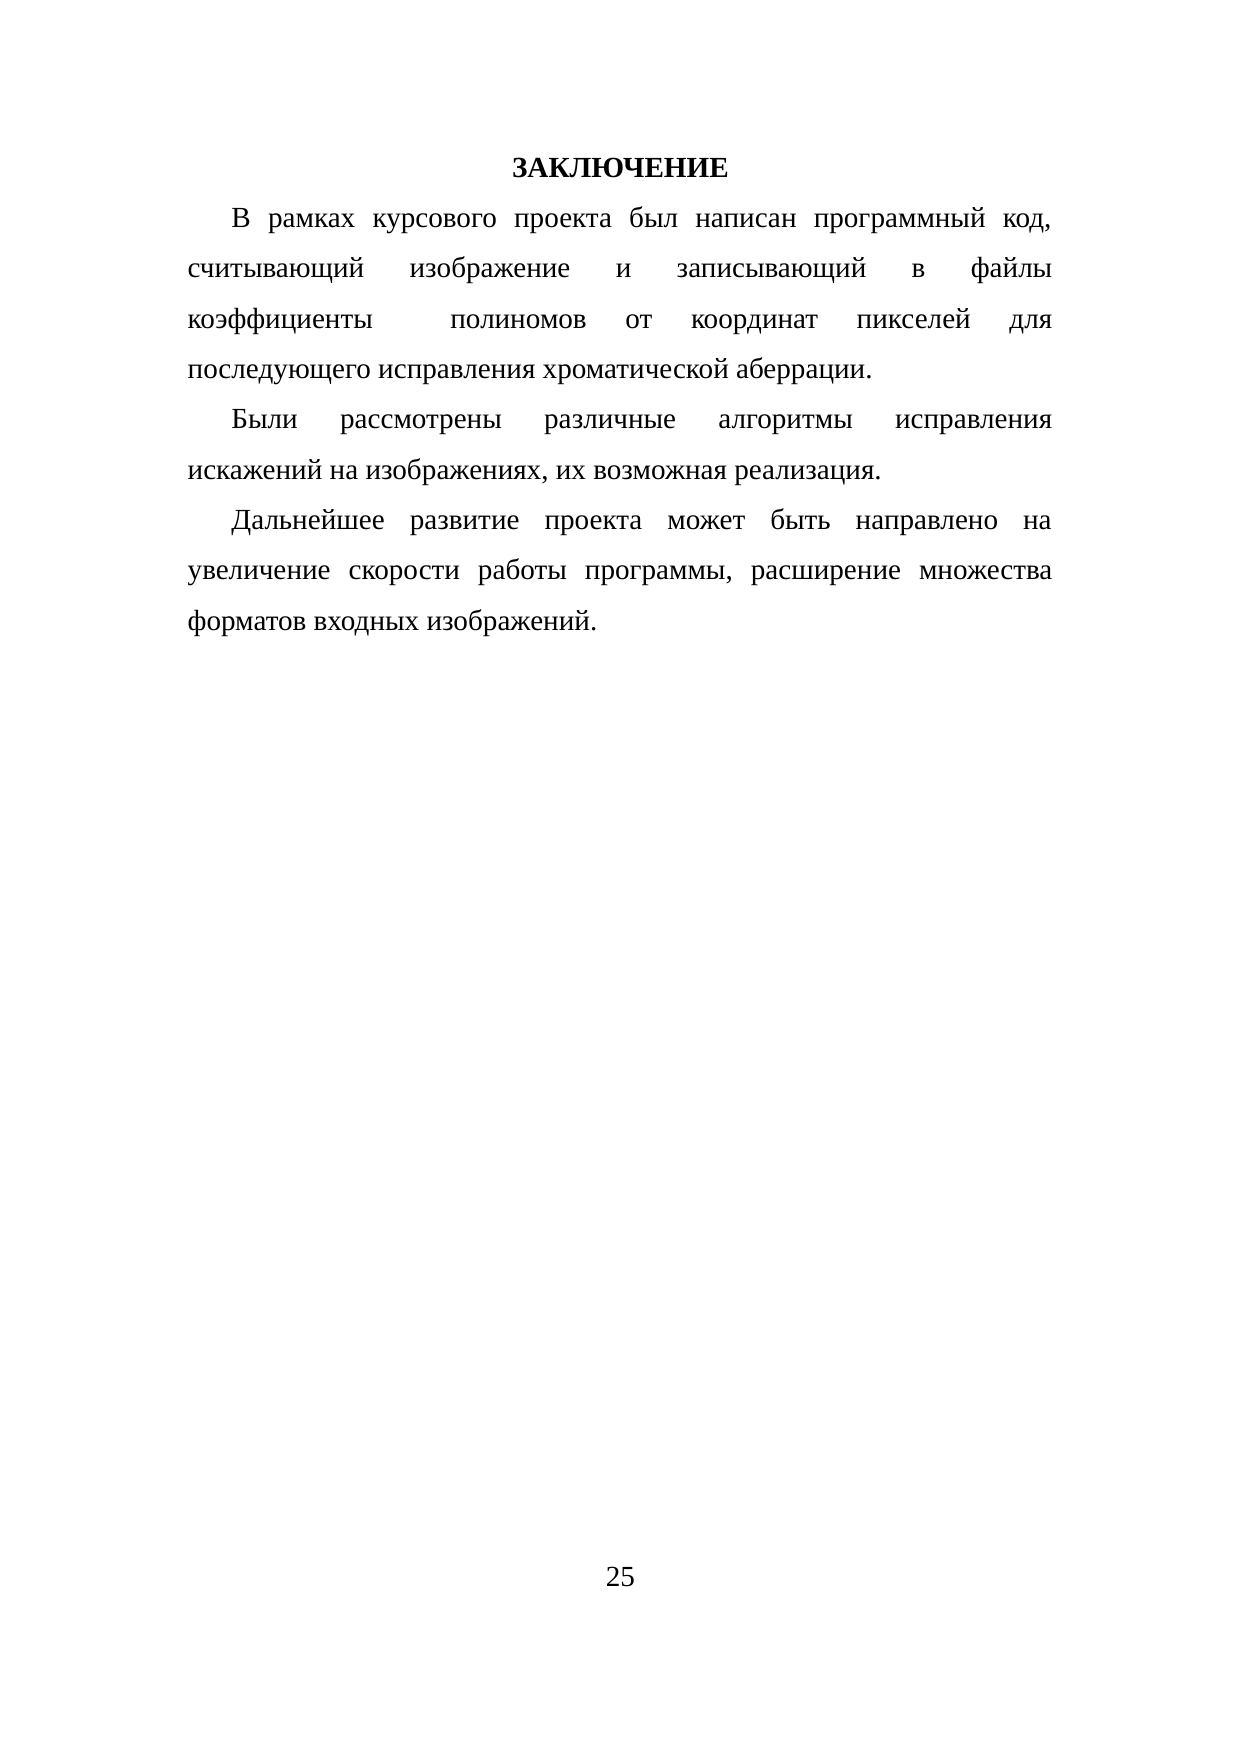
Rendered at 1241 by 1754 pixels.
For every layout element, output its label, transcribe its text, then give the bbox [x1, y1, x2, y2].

text В рамках курсового проекта был написан программный код, считывающий изображение и записывающий в файлы коэффициенты полиномов от координат пикселей для последующего исправления хроматической аберрации. [187, 200, 1053, 385]
text Были рассмотрены различные алгоритмы исправления искажений на изображениях, их возможная реализация. [187, 402, 1053, 485]
text ЗАКЛЮЧЕНИЕ [187, 150, 1053, 183]
text Дальнейшее развитие проекта может быть направлено на увеличение скорости работы программы, расширение множества форматов входных изображений. [187, 502, 1053, 636]
text 25 [187, 1559, 1053, 1592]
